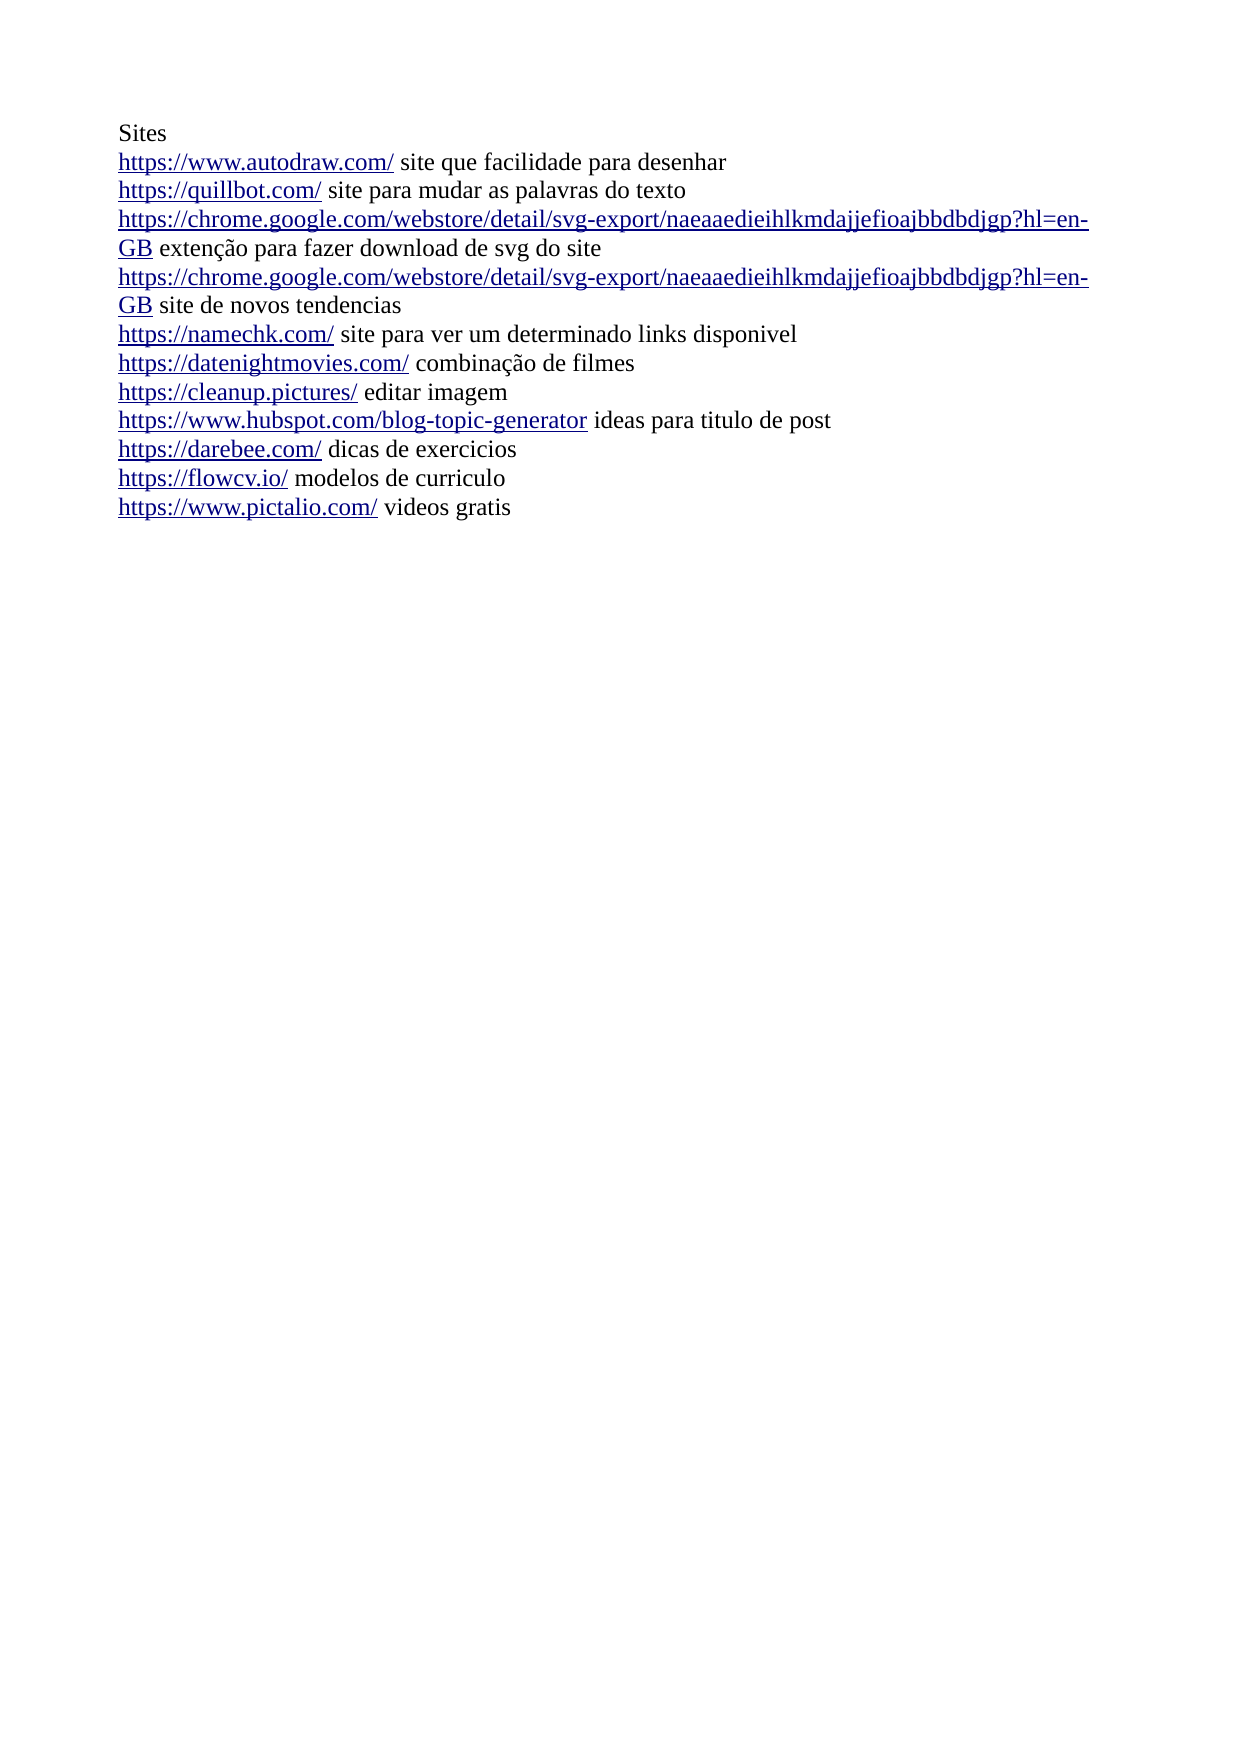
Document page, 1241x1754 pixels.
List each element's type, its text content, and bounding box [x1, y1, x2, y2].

text https://chrome.google.com/webstore/detail/svg-export/naeaaedieihlkmdajjefioajbbdbdjgp?hl=en-GB site de novos tendencias [118, 262, 1122, 319]
text https://darebee.com/ dicas de exercicios [118, 434, 1122, 463]
text https://www.pictalio.com/ videos gratis [118, 492, 1122, 521]
text https://www.autodraw.com/ site que facilidade para desenhar [118, 147, 1122, 176]
text https://cleanup.pictures/ editar imagem [118, 377, 1122, 406]
text https://namechk.com/ site para ver um determinado links disponivel [118, 319, 1122, 348]
text https://chrome.google.com/webstore/detail/svg-export/naeaaedieihlkmdajjefioajbbdbdjgp?hl=en-GB extenção para fazer download de svg do site [118, 204, 1122, 262]
text https://datenightmovies.com/ combinação de filmes [118, 348, 1122, 377]
text https://quillbot.com/ site para mudar as palavras do texto [118, 176, 1122, 204]
text Sites [118, 118, 1122, 147]
text https://www.hubspot.com/blog-topic-generator ideas para titulo de post [118, 406, 1122, 434]
text https://flowcv.io/ modelos de curriculo [118, 463, 1122, 492]
